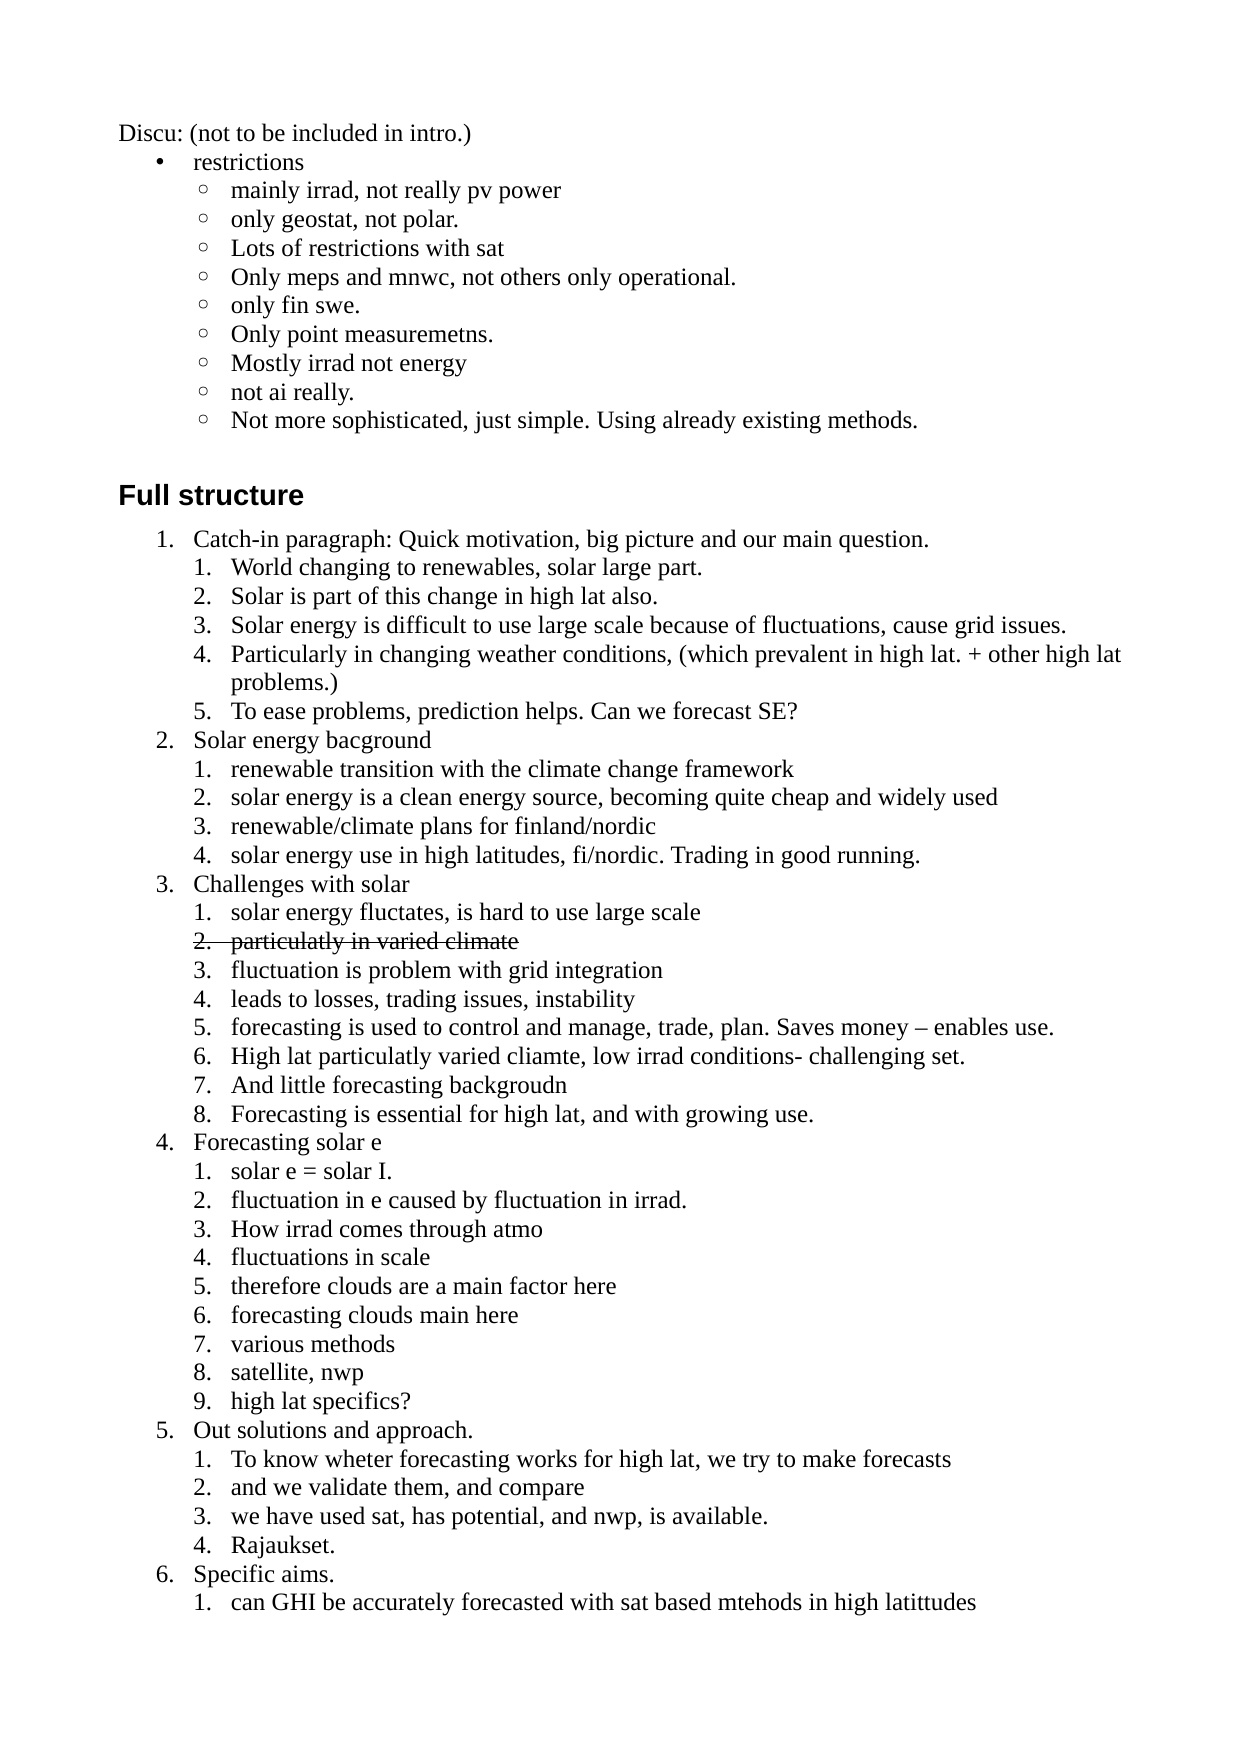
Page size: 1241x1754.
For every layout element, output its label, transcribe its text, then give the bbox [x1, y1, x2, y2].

list various methods [193, 1329, 1122, 1357]
list mainly irrad, not really pv power [193, 176, 1122, 204]
list therefore clouds are a main factor here [193, 1271, 1122, 1300]
list Solar energy is difficult to use large scale because of fluctuations, cause grid issues. [193, 610, 1122, 639]
list and we validate them, and compare [193, 1472, 1122, 1501]
list not ai really. [193, 377, 1122, 406]
list leads to losses, trading issues, instability [193, 984, 1122, 1012]
list Only meps and mnwc, not others only operational. [193, 262, 1122, 291]
list Only point measuremetns. [193, 319, 1122, 348]
list Challenges with solar [156, 869, 1122, 897]
list only geostat, not polar. [193, 204, 1122, 233]
list Lots of restrictions with sat [193, 233, 1122, 262]
list solar energy use in high latitudes, fi/nordic. Trading in good running. [193, 840, 1122, 869]
list Forecasting solar e [156, 1127, 1122, 1156]
list To ease problems, prediction helps. Can we forecast SE? [193, 696, 1122, 725]
list fluctuations in scale [193, 1242, 1122, 1271]
list solar energy fluctates, is hard to use large scale [193, 897, 1122, 926]
text Discu: (not to be included in intro.) [118, 118, 1122, 147]
list forecasting clouds main here [193, 1300, 1122, 1329]
subtitle Full structure [118, 478, 1122, 511]
list high lat specifics? [193, 1386, 1122, 1415]
list renewable transition with the climate change framework [193, 754, 1122, 782]
list we have used sat, has potential, and nwp, is available. [193, 1501, 1122, 1530]
list forecasting is used to control and manage, trade, plan. Saves money – enables use. [193, 1012, 1122, 1041]
list satellite, nwp [193, 1357, 1122, 1386]
list Specific aims. [156, 1559, 1122, 1587]
list Particularly in changing weather conditions, (which prevalent in high lat. + other high lat problems.) [193, 639, 1122, 696]
list Mostly irrad not energy [193, 348, 1122, 377]
list Rajaukset. [193, 1530, 1122, 1559]
list solar e = solar I. [193, 1156, 1122, 1185]
list Out solutions and approach. [156, 1415, 1122, 1444]
list fluctuation is problem with grid integration [193, 955, 1122, 984]
list Catch-in paragraph: Quick motivation, big picture and our main question. [156, 524, 1122, 552]
list High lat particulatly varied cliamte, low irrad conditions- challenging set. [193, 1041, 1122, 1070]
list To know wheter forecasting works for high lat, we try to make forecasts [193, 1444, 1122, 1472]
list Not more sophisticated, just simple. Using already existing methods. [193, 406, 1122, 434]
list only fin swe. [193, 291, 1122, 319]
list particulatly in varied climate [193, 926, 1122, 955]
list fluctuation in e caused by fluctuation in irrad. [193, 1185, 1122, 1214]
list solar energy is a clean energy source, becoming quite cheap and widely used [193, 782, 1122, 811]
list Solar energy bacground [156, 725, 1122, 754]
list How irrad comes through atmo [193, 1214, 1122, 1242]
list World changing to renewables, solar large part. [193, 552, 1122, 581]
list Forecasting is essential for high lat, and with growing use. [193, 1099, 1122, 1127]
list can GHI be accurately forecasted with sat based mtehods in high latittudes [193, 1587, 1122, 1616]
list And little forecasting backgroudn [193, 1070, 1122, 1099]
list restrictions [156, 147, 1122, 176]
list Solar is part of this change in high lat also. [193, 581, 1122, 610]
list renewable/climate plans for finland/nordic [193, 811, 1122, 840]
